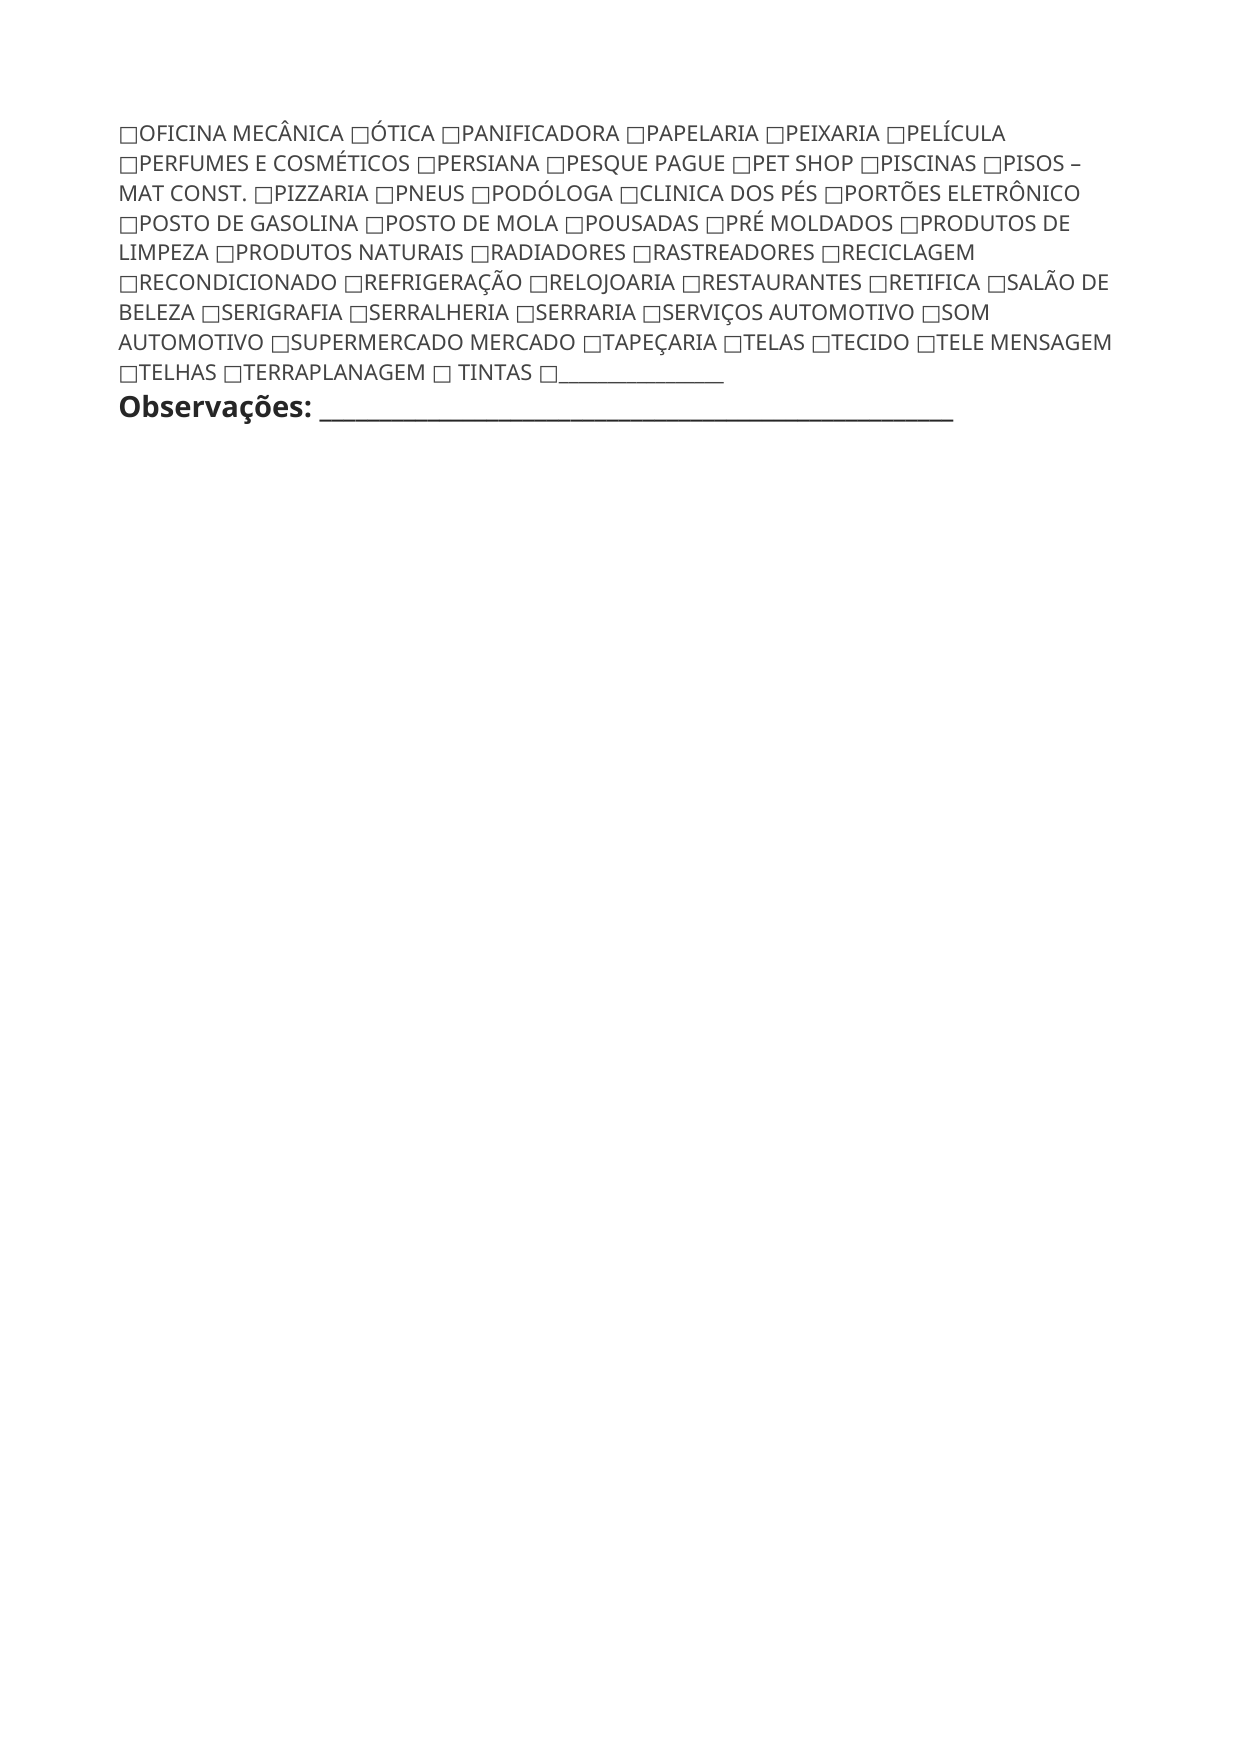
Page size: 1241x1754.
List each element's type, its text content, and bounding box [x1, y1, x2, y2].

text □OFICINA MECÂNICA □ÓTICA □PANIFICADORA □PAPELARIA □PEIXARIA □PELÍCULA □PERFUMES E COSMÉTICOS □PERSIANA □PESQUE PAGUE □PET SHOP □PISCINAS □PISOS –MAT CONST. □PIZZARIA □PNEUS □PODÓLOGA □CLINICA DOS PÉS □PORTÕES ELETRÔNICO □POSTO DE GASOLINA □POSTO DE MOLA □POUSADAS □PRÉ MOLDADOS □PRODUTOS DE LIMPEZA □PRODUTOS NATURAIS □RADIADORES □RASTREADORES □RECICLAGEM □RECONDICIONADO □REFRIGERAÇÃO □RELOJOARIA □RESTAURANTES □RETIFICA □SALÃO DE BELEZA □SERIGRAFIA □SERRALHERIA □SERRARIA □SERVIÇOS AUTOMOTIVO □SOM AUTOMOTIVO □SUPERMERCADO MERCADO □TAPEÇARIA □TELAS □TECIDO □TELE MENSAGEM □TELHAS □TERRAPLANAGEM □ TINTAS □_________________ [118, 118, 1122, 386]
text Observações: _____________________________________________________ [118, 386, 1122, 426]
